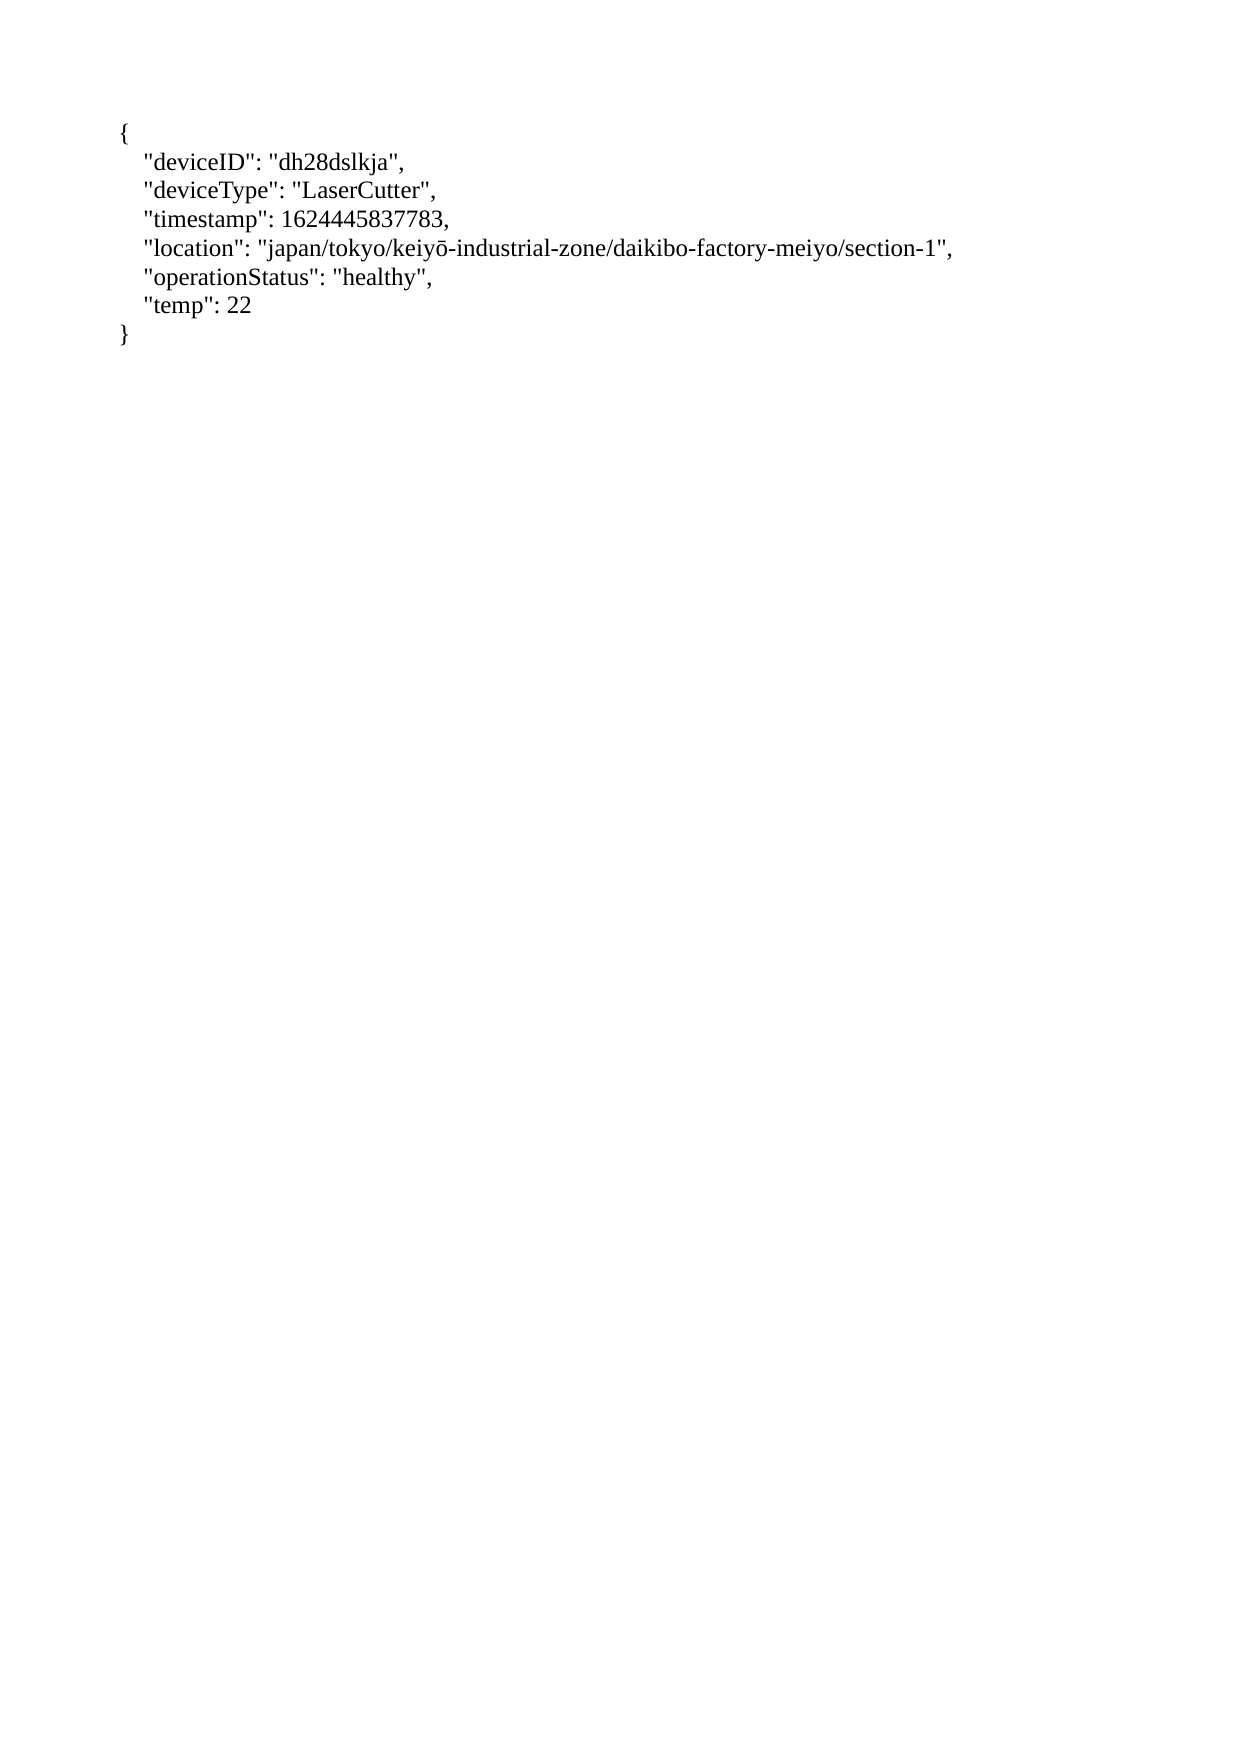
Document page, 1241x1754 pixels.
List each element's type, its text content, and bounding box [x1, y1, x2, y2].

text "deviceType": "LaserCutter", [118, 176, 1122, 204]
text "timestamp": 1624445837783, [118, 204, 1122, 233]
text "deviceID": "dh28dslkja", [118, 147, 1122, 176]
text { [118, 118, 1122, 147]
text "location": "japan/tokyo/keiyō-industrial-zone/daikibo-factory-meiyo/section-1", [118, 233, 1122, 262]
text } [118, 319, 1122, 348]
text "operationStatus": "healthy", [118, 262, 1122, 291]
text "temp": 22 [118, 291, 1122, 319]
